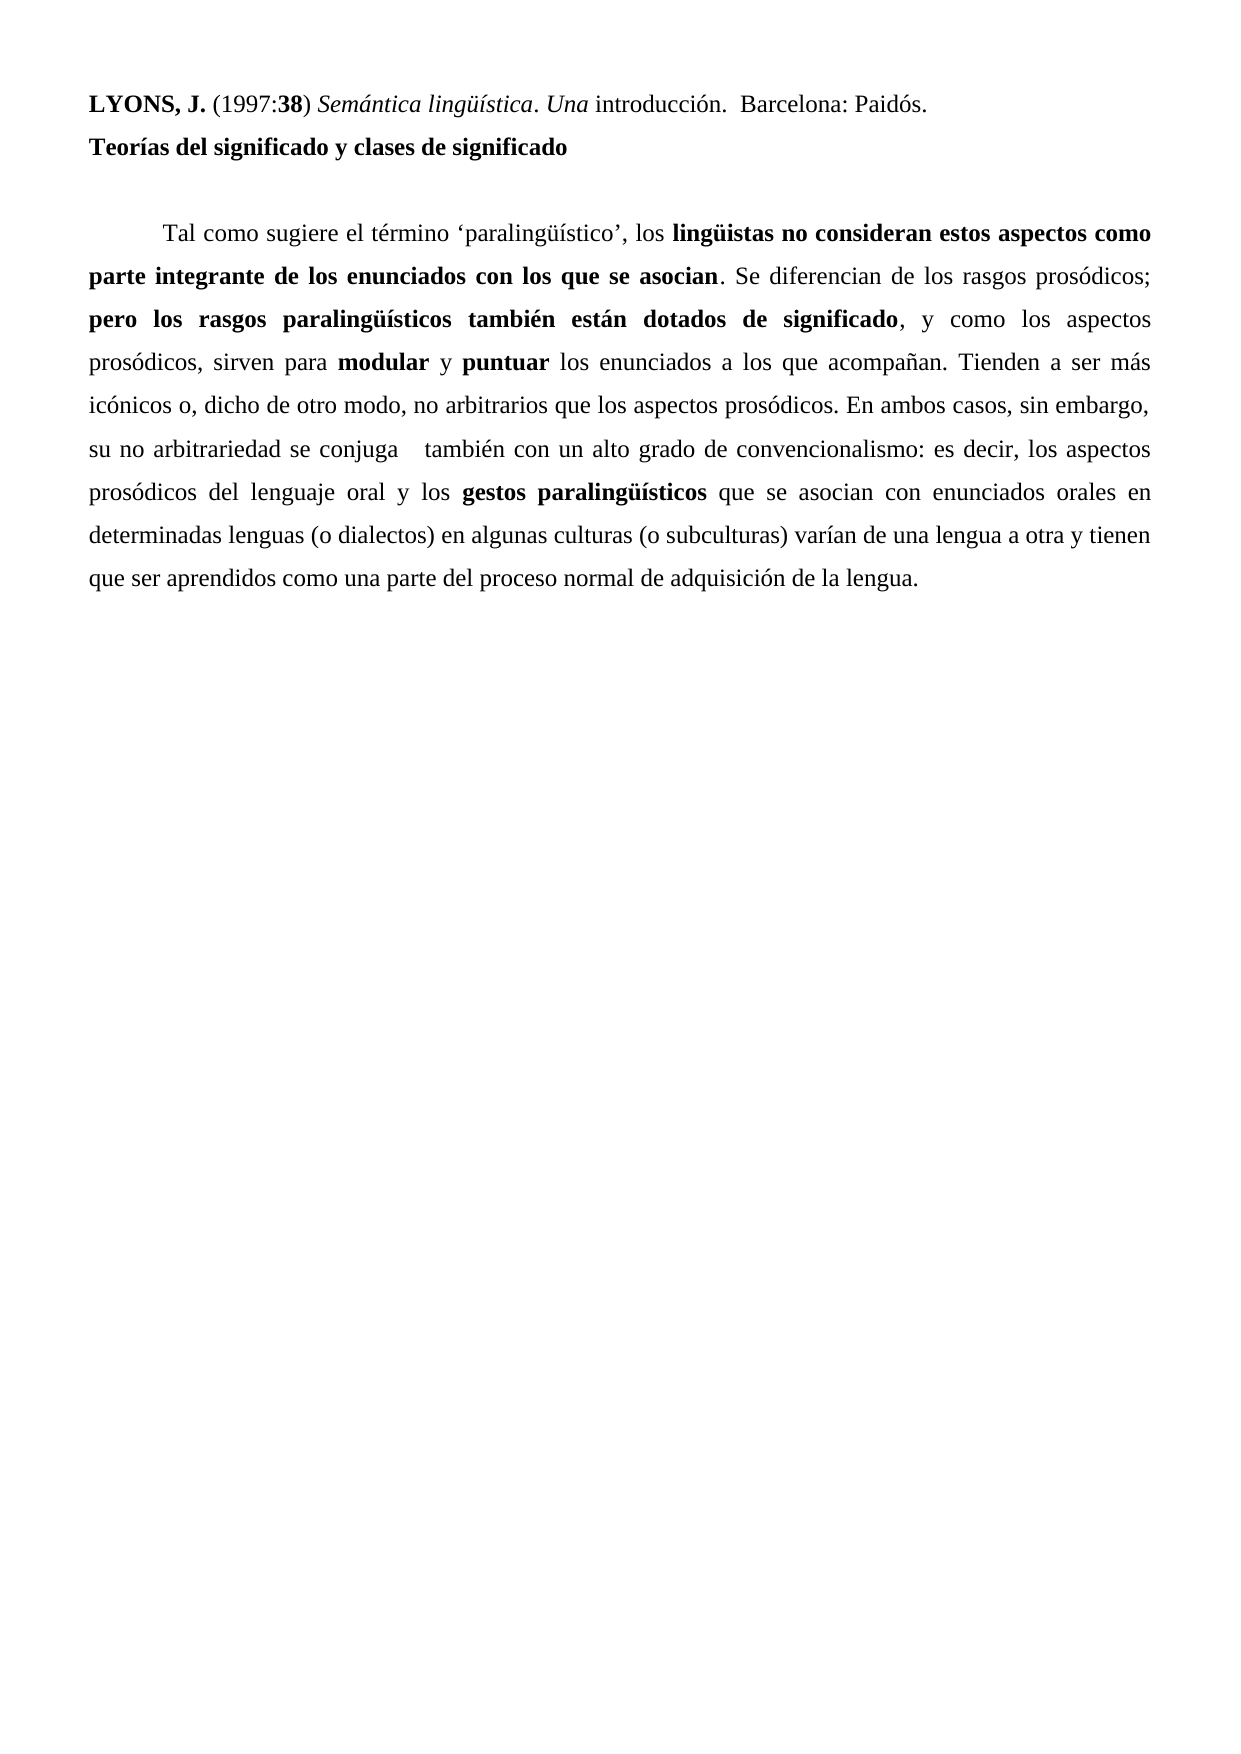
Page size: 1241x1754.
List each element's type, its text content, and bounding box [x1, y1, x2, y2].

text Teorías del significado y clases de significado [89, 132, 1152, 161]
text Tal como sugiere el término ‘paralingüístico’, los lingüistas no consideran estos aspectos como parte integrante de los enunciados con los que se asocian. Se diferencian de los rasgos prosódicos; pero los rasgos paralingüísticos también están dotados de significado, y como los aspectos prosódicos, sirven para modular y puntuar los enunciados a los que acompañan. Tienden a ser más icónicos o, dicho de otro modo, no arbitrarios que los aspectos prosódicos. En ambos casos, sin embargo, su no arbitrariedad se conjuga también con un alto grado de convencionalismo: es decir, los aspectos prosódicos del lenguaje oral y los gestos paralingüísticos que se asocian con enunciados orales en determinadas lenguas (o dialectos) en algunas culturas (o subculturas) varían de una lengua a otra y tienen que ser aprendidos como una parte del proceso normal de adquisición de la lengua. [89, 218, 1152, 592]
text LYONS, J. (1997:38) Semántica lingüística. Una introducción. Barcelona: Paidós. [89, 89, 1152, 117]
